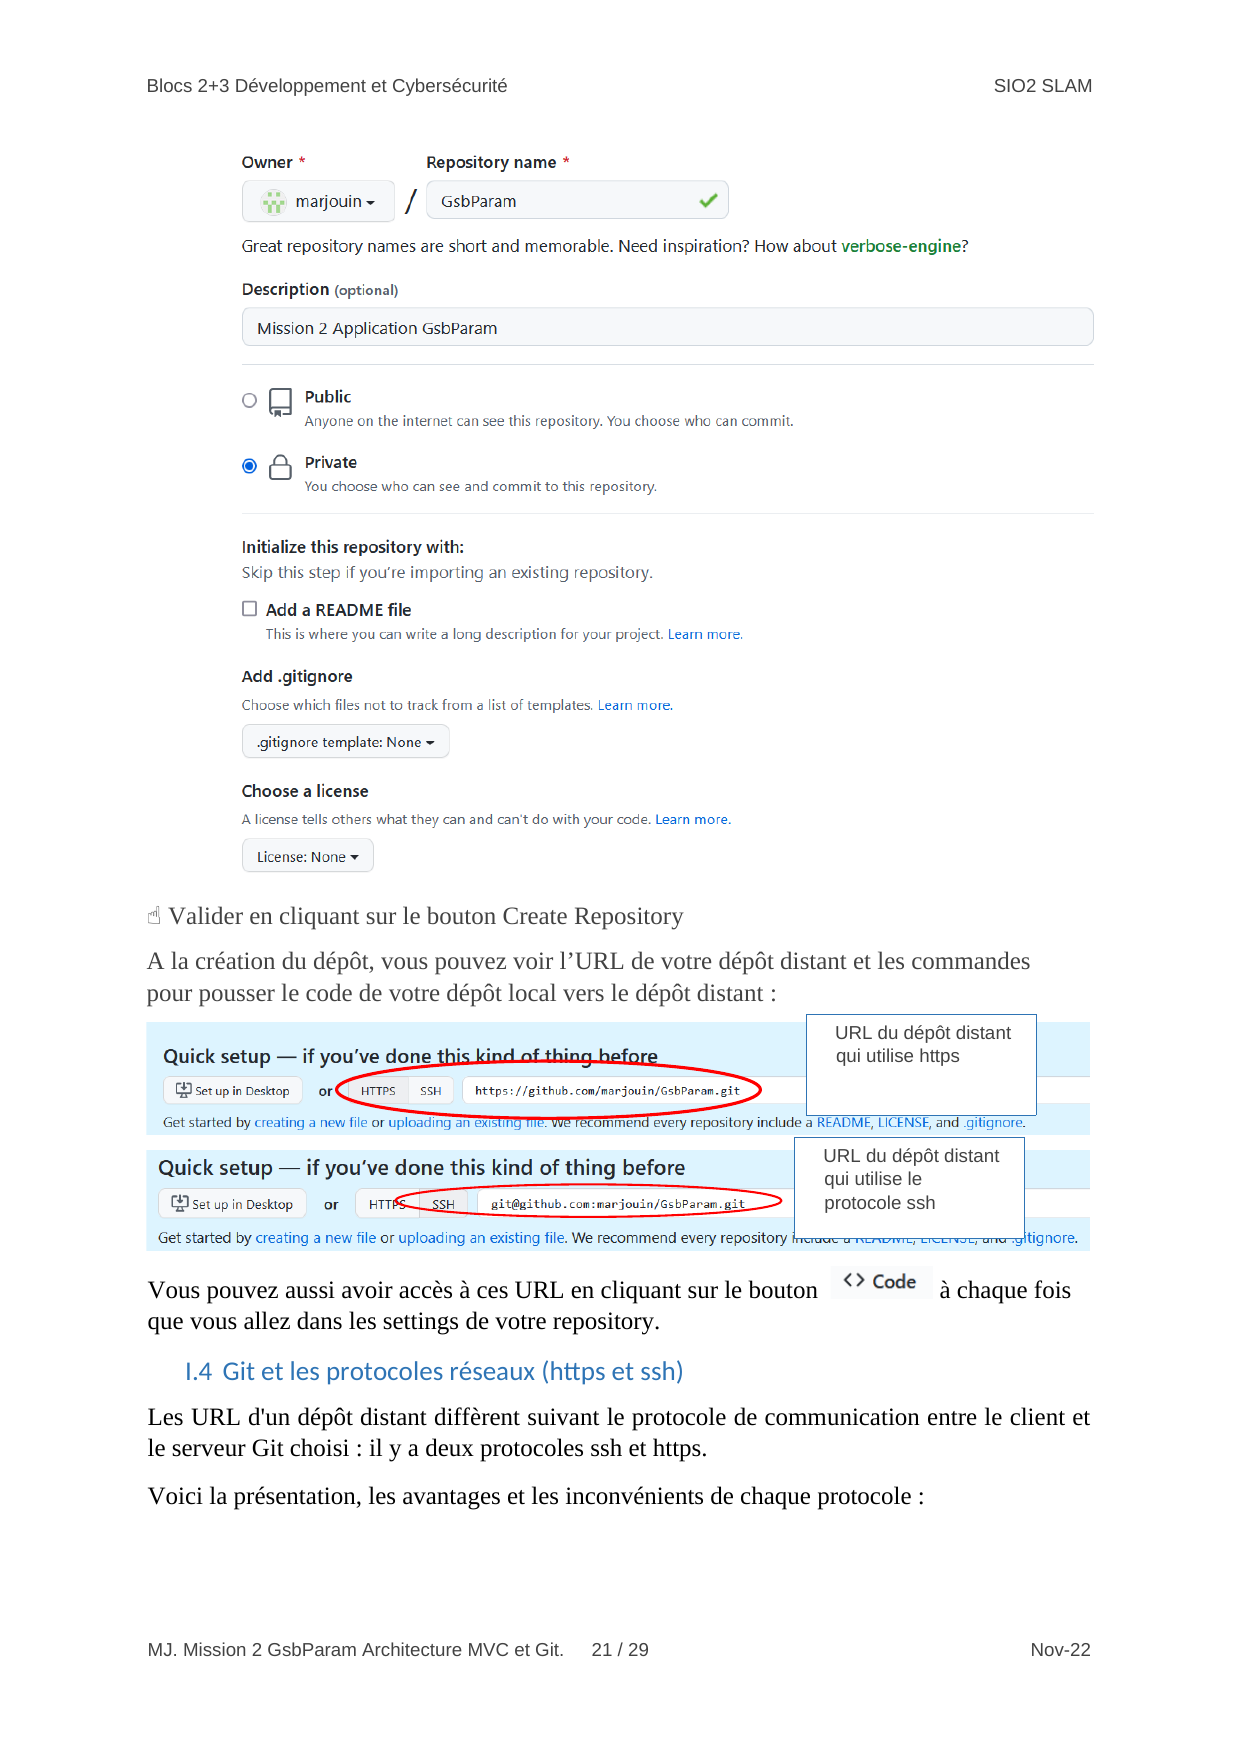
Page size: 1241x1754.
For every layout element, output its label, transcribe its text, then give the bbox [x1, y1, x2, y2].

picture [146, 1022, 1090, 1135]
text URL du dépôt distant qui utilise https [835, 1022, 1014, 1067]
picture [237, 150, 1104, 886]
text Vous pouvez aussi avoir accès à ces URL en cliquant sur le bouton à chaque fois que vous allez dans les settings de votre repository. [147, 1267, 1092, 1335]
text URL du dépôt distant qui utilise le protocole ssh [823, 1144, 1003, 1213]
text A la création du dépôt, vous pouvez voir l’URL de votre dépôt distant et les commandes pour pousser le code de votre dépôt local vers le dépôt distant : [146, 946, 1057, 1006]
text Les URL d'un dépôt distant diffèrent suivant le protocole de communication entre le client et le serveur Git choisi : il y a deux protocoles ssh et https. [147, 1402, 1092, 1462]
text  Valider en cliquant sur le bouton Create Repository [146, 901, 1057, 930]
picture [146, 1150, 1090, 1251]
text Voici la présentation, les avantages et les inconvénients de chaque protocole : [147, 1481, 1092, 1510]
list Git et les protocoles réseaux (https et ssh) [185, 1354, 1092, 1387]
picture [830, 1266, 933, 1299]
